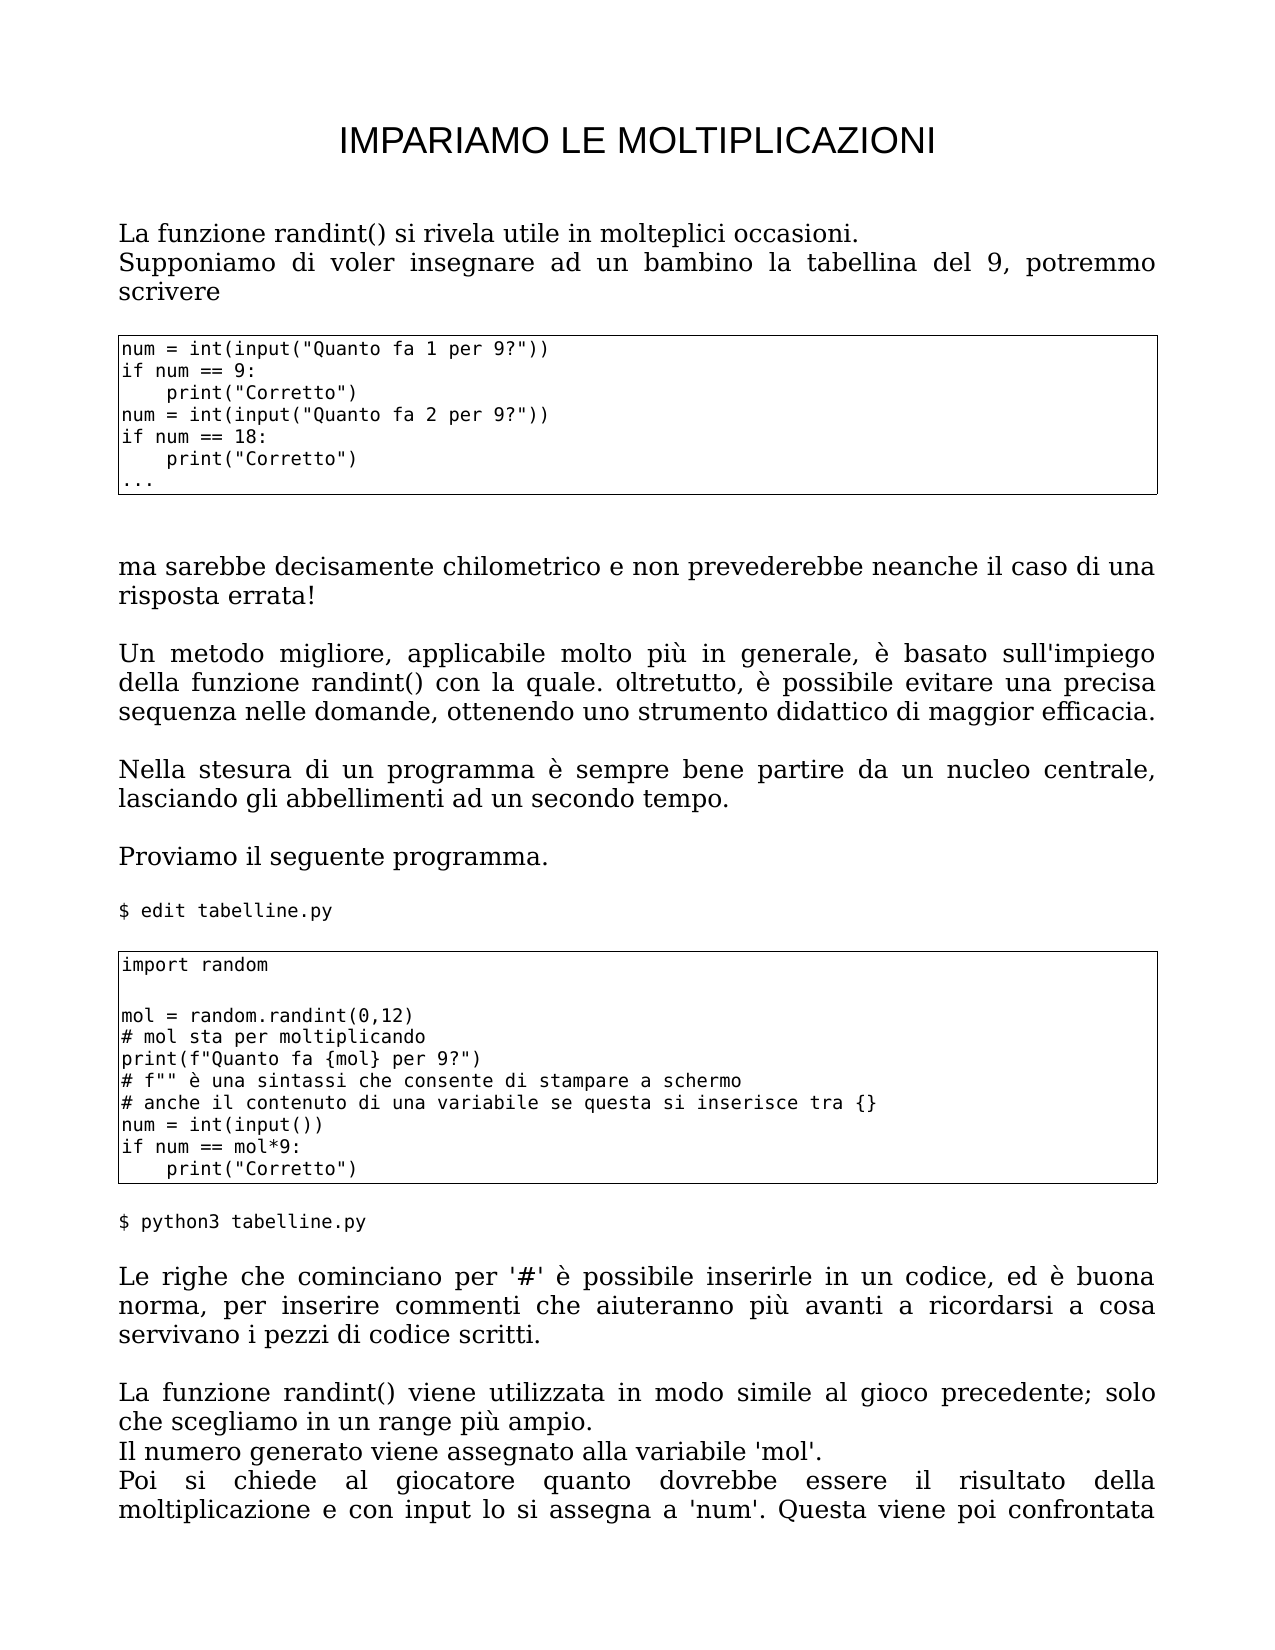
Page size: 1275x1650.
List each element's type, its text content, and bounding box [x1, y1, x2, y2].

text num = int(input("Quanto fa 1 per 9?")) if num == 9: print("Corretto") num = int(input("Quanto fa 2 per 9?")) if num == 18: print("Corretto") ... [119, 336, 1157, 494]
text Supponiamo di voler insegnare ad un bambino la tabellina del 9, potremmo scrivere [118, 248, 1157, 306]
text La funzione randint() viene utilizzata in modo simile al gioco precedente; solo che scegliamo in un range più ampio. [118, 1378, 1157, 1437]
text ma sarebbe decisamente chilometrico e non prevederebbe neanche il caso di una risposta errata! [118, 552, 1157, 610]
text Proviamo il seguente programma. [118, 842, 1157, 871]
text Un metodo migliore, applicabile molto più in generale, è basato sull'impiego della funzione randint() con la quale. oltretutto, è possibile evitare una precisa sequenza nelle domande, ottenendo uno strumento didattico di maggior efficacia. [118, 639, 1157, 726]
text Il numero generato viene assegnato alla variabile 'mol'. [118, 1437, 1157, 1466]
text Le righe che cominciano per '#' è possibile inserirle in un codice, ed è buona norma, per inserire commenti che aiuteranno più avanti a ricordarsi a cosa servivano i pezzi di codice scritti. [118, 1262, 1157, 1349]
text Poi si chiede al giocatore quanto dovrebbe essere il risultato della moltiplicazione e con input lo si assegna a 'num'. Questa viene poi confrontata [118, 1466, 1157, 1524]
text La funzione randint() si rivela utile in molteplici occasioni. [118, 219, 1157, 248]
text $ edit tabelline.py [118, 900, 1157, 922]
text IMPARIAMO LE MOLTIPLICAZIONI [118, 118, 1157, 190]
text Nella stesura di un programma è sempre bene partire da un nucleo centrale, lasciando gli abbellimenti ad un secondo tempo. [118, 755, 1157, 813]
text mol = random.randint(0,12) # mol sta per moltiplicando print(f"Quanto fa {mol} per 9?") # f"" è una sintassi che consente di stampare a schermo # anche il contenuto di una variabile se questa si inserisce tra {} num = int(input()) if num == mol*9: print("Corretto") [119, 1001, 1157, 1183]
text $ python3 tabelline.py [118, 1211, 1157, 1262]
text import random [119, 952, 1157, 973]
